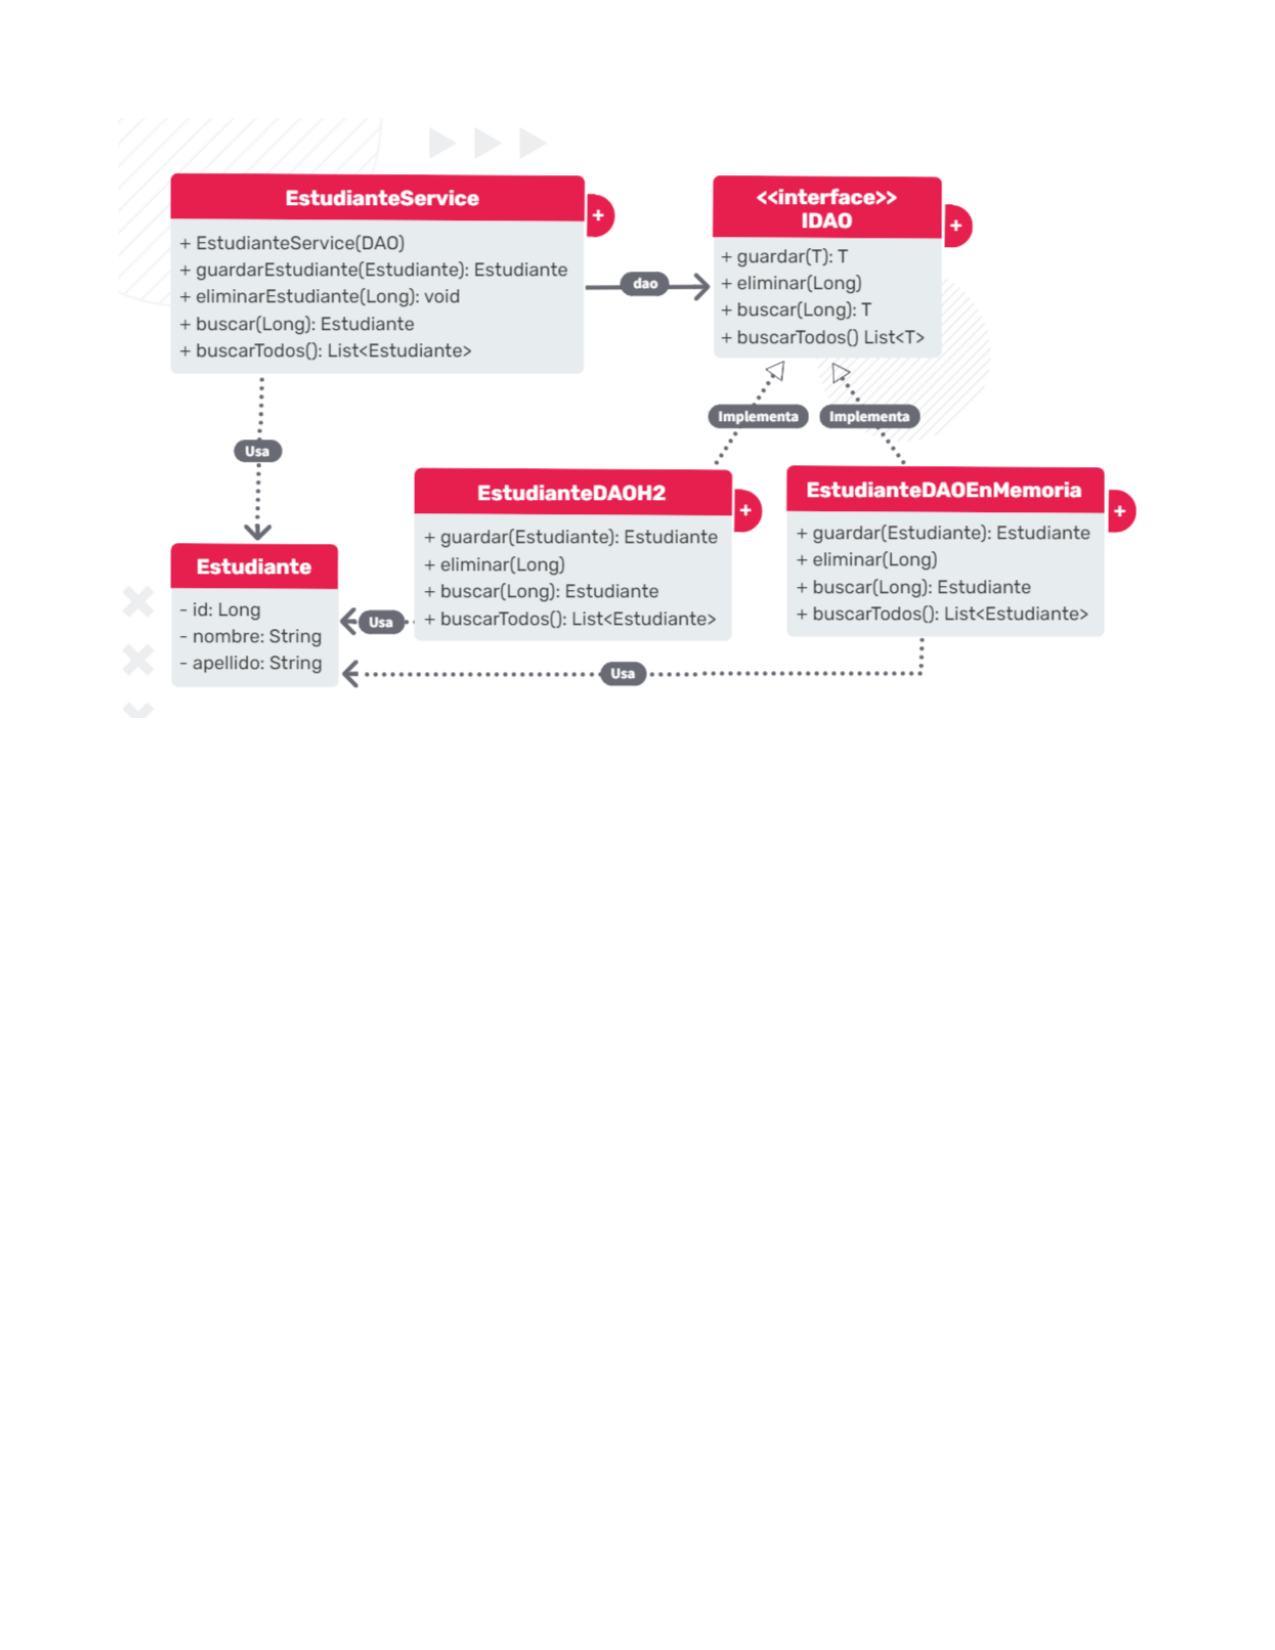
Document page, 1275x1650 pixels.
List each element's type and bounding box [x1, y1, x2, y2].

picture [118, 118, 1157, 718]
